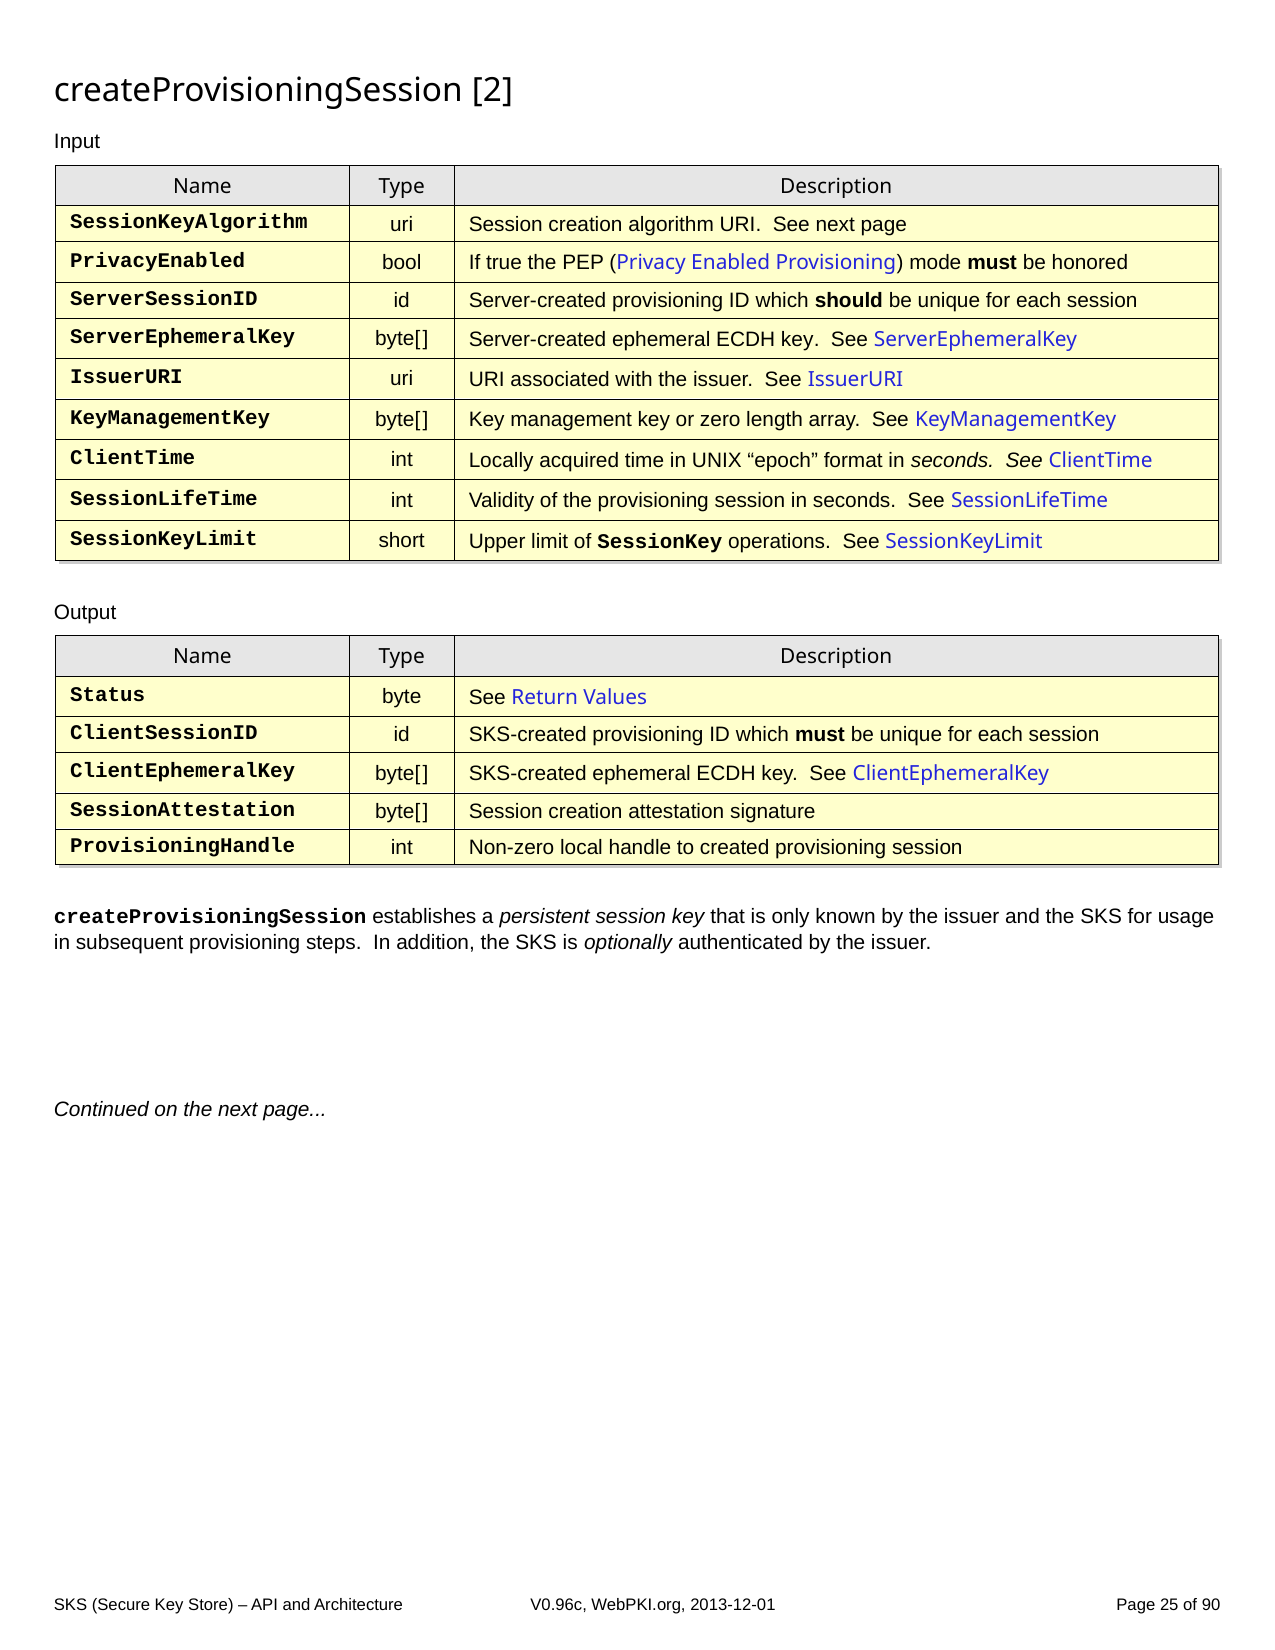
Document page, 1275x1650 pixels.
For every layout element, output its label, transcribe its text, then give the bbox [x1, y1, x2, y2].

table_cell IssuerURI [56, 359, 349, 398]
table_cell Key management key or zero length array. See KeyManagementKey [455, 400, 1218, 439]
table_cell ClientSessionID [56, 717, 349, 752]
table_header Description [455, 166, 1218, 205]
table_header Name [56, 636, 349, 676]
table_cell int [350, 480, 454, 520]
table_cell ServerSessionID [56, 283, 349, 318]
table_header Type [350, 636, 454, 676]
table_cell ServerEphemeralKey [56, 319, 349, 358]
table_cell SessionKeyLimit [56, 521, 349, 560]
text Output [54, 599, 1221, 623]
table_cell KeyManagementKey [56, 400, 349, 439]
table_cell Server-created provisioning ID which should be unique for each session [455, 283, 1218, 318]
table_cell byte[ ] [350, 753, 454, 792]
table_cell byte[ ] [350, 794, 454, 828]
table_header Description [455, 636, 1218, 676]
table_cell Session creation attestation signature [455, 794, 1218, 828]
table_cell ProvisioningHandle [56, 830, 349, 864]
table_cell See Return Values [455, 677, 1218, 716]
table_cell SessionLifeTime [56, 480, 349, 520]
table_cell Upper limit of SessionKey operations. See SessionKeyLimit [455, 521, 1218, 560]
table_cell short [350, 521, 454, 560]
table_cell PrivacyEnabled [56, 242, 349, 282]
table_cell id [350, 283, 454, 318]
table_cell uri [350, 359, 454, 398]
table_cell byte[ ] [350, 400, 454, 439]
table_cell ClientEphemeralKey [56, 753, 349, 792]
table_cell SessionKeyAlgorithm [56, 206, 349, 241]
table_cell SKS-created provisioning ID which must be unique for each session [455, 717, 1218, 752]
table_cell If true the PEP (Privacy Enabled Provisioning) mode must be honored [455, 242, 1218, 282]
table_cell SKS-created ephemeral ECDH key. See ClientEphemeralKey [455, 753, 1218, 792]
table_cell id [350, 717, 454, 752]
table_cell uri [350, 206, 454, 241]
text Input [54, 129, 1221, 153]
table_cell Locally acquired time in UNIX “epoch” format in seconds. See ClientTime [455, 440, 1218, 479]
text Continued on the next page... [54, 1096, 1221, 1120]
table_cell Status [56, 677, 349, 716]
table_cell SessionAttestation [56, 794, 349, 828]
table_header Type [350, 166, 454, 205]
table_cell Server-created ephemeral ECDH key. See ServerEphemeralKey [455, 319, 1218, 358]
table_cell bool [350, 242, 454, 282]
table_cell Non-zero local handle to created provisioning session [455, 830, 1218, 864]
table_cell Session creation algorithm URI. See next page [455, 206, 1218, 241]
table_cell int [350, 440, 454, 479]
table_cell int [350, 830, 454, 864]
subtitle createProvisioningSession [2] [54, 66, 1221, 111]
table_cell URI associated with the issuer. See IssuerURI [455, 359, 1218, 398]
table_cell byte [350, 677, 454, 716]
table_header Name [56, 166, 349, 205]
table_cell Validity of the provisioning session in seconds. See SessionLifeTime [455, 480, 1218, 520]
table_cell ClientTime [56, 440, 349, 479]
text createProvisioningSession establishes a persistent session key that is only known by the issuer and the SKS for usage in subsequent provisioning steps. In addition, the SKS is optionally authenticated by the issuer. [54, 904, 1221, 953]
table_cell byte[ ] [350, 319, 454, 358]
